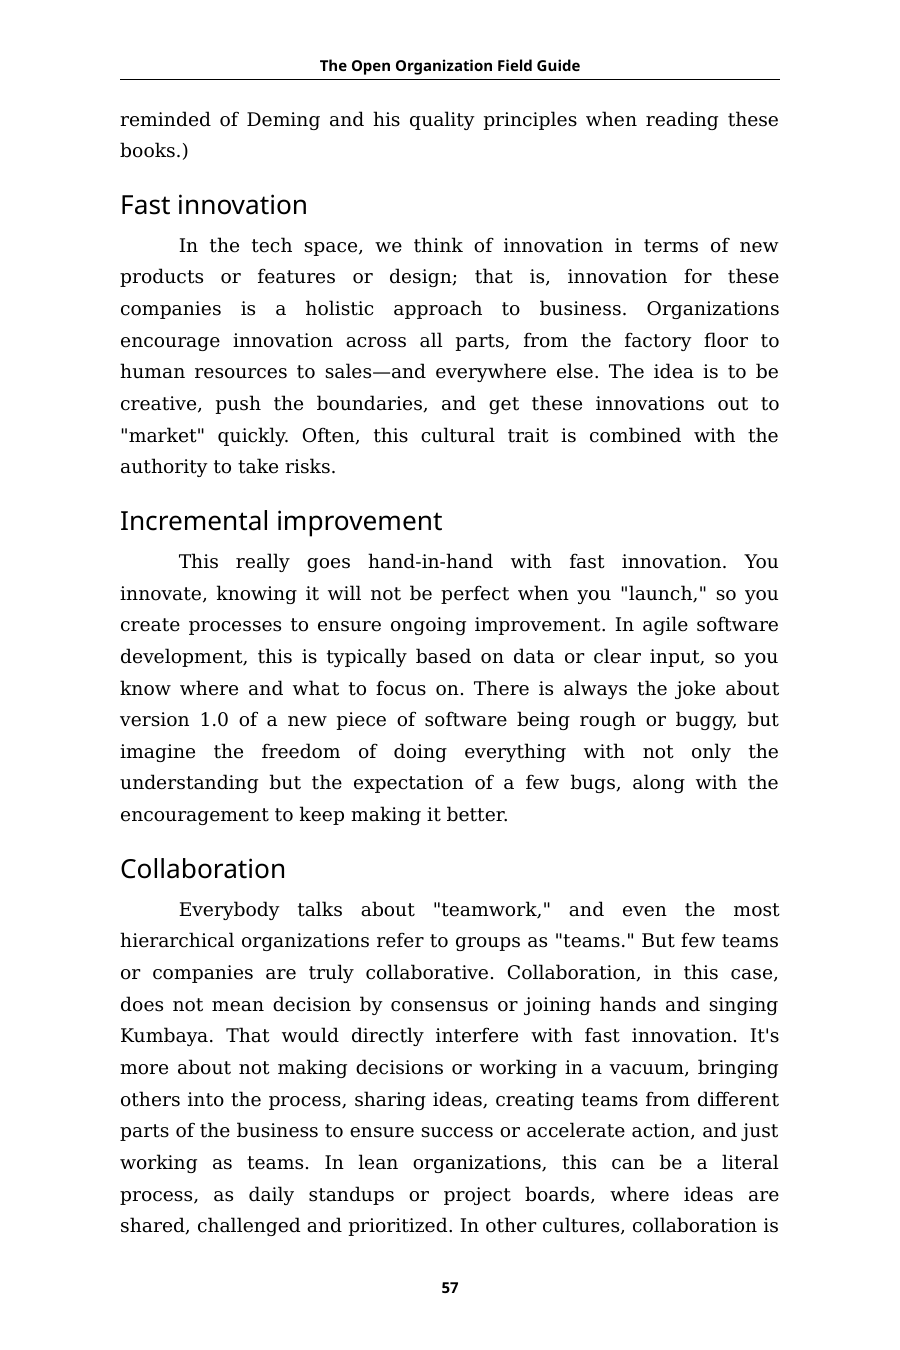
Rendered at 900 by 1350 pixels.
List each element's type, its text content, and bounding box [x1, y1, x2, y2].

subtitle Collaboration [120, 850, 780, 886]
text In the tech space, we think of innovation in terms of new products or features or design; that is, innovation for these companies is a holistic approach to business. Organizations encourage innovation across all parts, from the factory floor to human resources to sales—and everywhere else. The idea is to be creative, push the boundaries, and get these innovations out to "market" quickly. Often, this cultural trait is combined with the authority to take risks. [120, 235, 780, 478]
text reminded of Deming and his quality principles when reading these books.) [120, 108, 780, 162]
text This really goes hand-in-hand with fast innovation. You innovate, knowing it will not be perfect when you "launch," so you create processes to ensure ongoing improvement. In agile software development, this is typically based on data or clear input, so you know where and what to focus on. There is always the joke about version 1.0 of a new piece of software being rough or buggy, but imagine the freedom of doing everything with not only the understanding but the expectation of a few bugs, along with the encouragement to keep making it better. [120, 551, 780, 826]
subtitle Fast innovation [120, 186, 780, 222]
text Everybody talks about "teamwork," and even the most hierarchical organizations refer to groups as "teams." But few teams or companies are truly collaborative. Collaboration, in this case, does not mean decision by consensus or joining hands and singing Kumbaya. That would directly interfere with fast innovation. It's more about not making decisions or working in a vacuum, bringing others into the process, sharing ideas, creating teams from different parts of the business to ensure success or accelerate action, and just working as teams. In lean organizations, this can be a literal process, as daily standups or project boards, where ideas are shared, challenged and prioritized. In other cultures, collaboration is [120, 899, 780, 1237]
subtitle Incremental improvement [120, 503, 780, 538]
